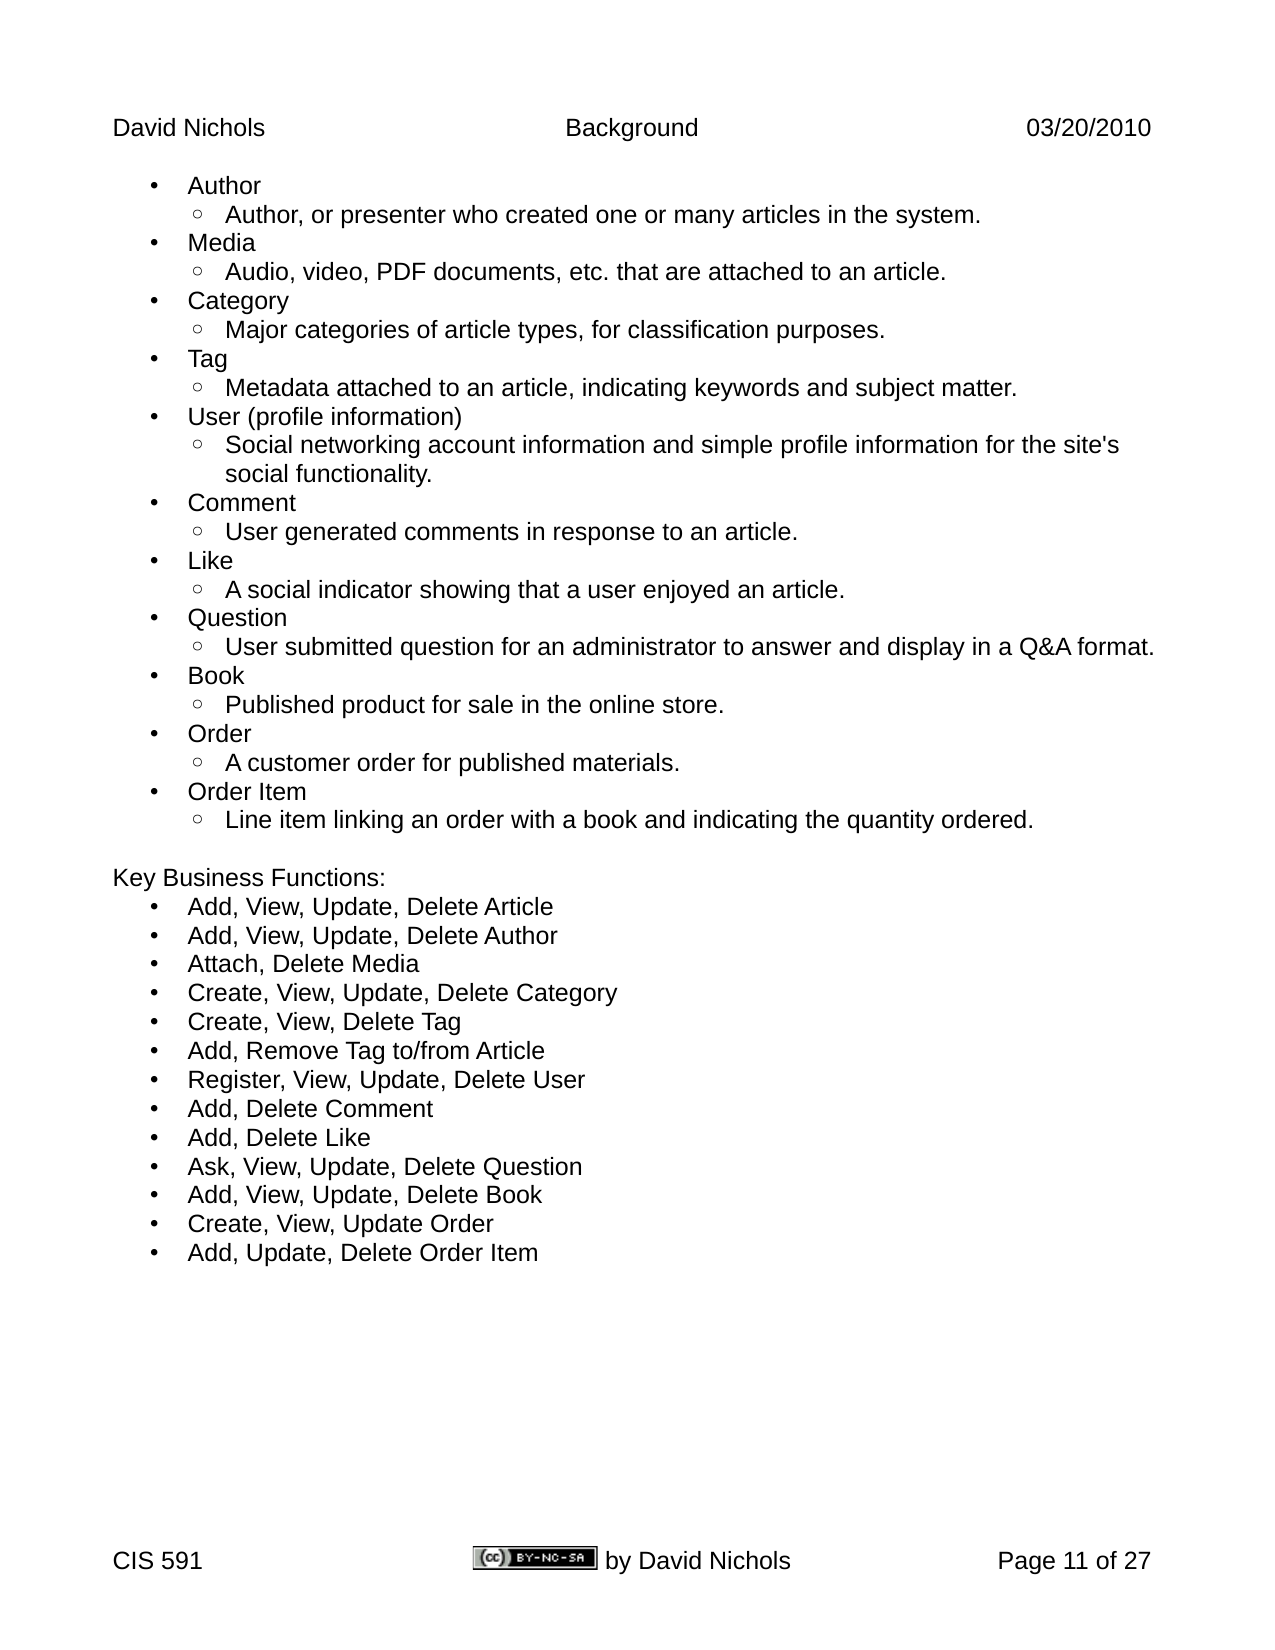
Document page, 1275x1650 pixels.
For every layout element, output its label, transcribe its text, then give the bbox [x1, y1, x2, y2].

list Social networking account information and simple profile information for the site's social functionality. [187, 430, 1162, 488]
list Create, View, Update, Delete Category [150, 978, 1162, 1007]
text Key Business Functions: [112, 863, 1162, 892]
list Question [150, 603, 1162, 632]
list Book [150, 661, 1162, 690]
list Metadata attached to an article, indicating keywords and subject matter. [187, 373, 1162, 402]
list Add, Remove Tag to/from Article [150, 1036, 1162, 1065]
list Category [150, 286, 1162, 315]
list Author [150, 171, 1162, 199]
list Order Item [150, 777, 1162, 805]
list Create, View, Update Order [150, 1209, 1162, 1238]
list Add, Delete Like [150, 1123, 1162, 1151]
list Add, Update, Delete Order Item [150, 1238, 1162, 1267]
list Major categories of article types, for classification purposes. [187, 315, 1162, 344]
list Media [150, 228, 1162, 257]
list Audio, video, PDF documents, etc. that are attached to an article. [187, 257, 1162, 286]
list Tag [150, 344, 1162, 373]
list Add, View, Update, Delete Book [150, 1180, 1162, 1209]
list Published product for sale in the online store. [187, 690, 1162, 719]
list Add, View, Update, Delete Article [150, 892, 1162, 921]
picture [472, 1546, 598, 1570]
list User (profile information) [150, 402, 1162, 430]
list A customer order for published materials. [187, 748, 1162, 777]
list Add, Delete Comment [150, 1094, 1162, 1123]
list Line item linking an order with a book and indicating the quantity ordered. [187, 805, 1162, 834]
list Comment [150, 488, 1162, 517]
list Ask, View, Update, Delete Question [150, 1151, 1162, 1180]
list User generated comments in response to an article. [187, 517, 1162, 546]
list Like [150, 546, 1162, 574]
list Author, or presenter who created one or many articles in the system. [187, 199, 1162, 228]
list Register, View, Update, Delete User [150, 1065, 1162, 1094]
list User submitted question for an administrator to answer and display in a Q&A format. [187, 632, 1162, 661]
list A social indicator showing that a user enjoyed an article. [187, 574, 1162, 603]
list Order [150, 719, 1162, 748]
list Attach, Delete Media [150, 949, 1162, 978]
list Add, View, Update, Delete Author [150, 921, 1162, 949]
list Create, View, Delete Tag [150, 1007, 1162, 1036]
